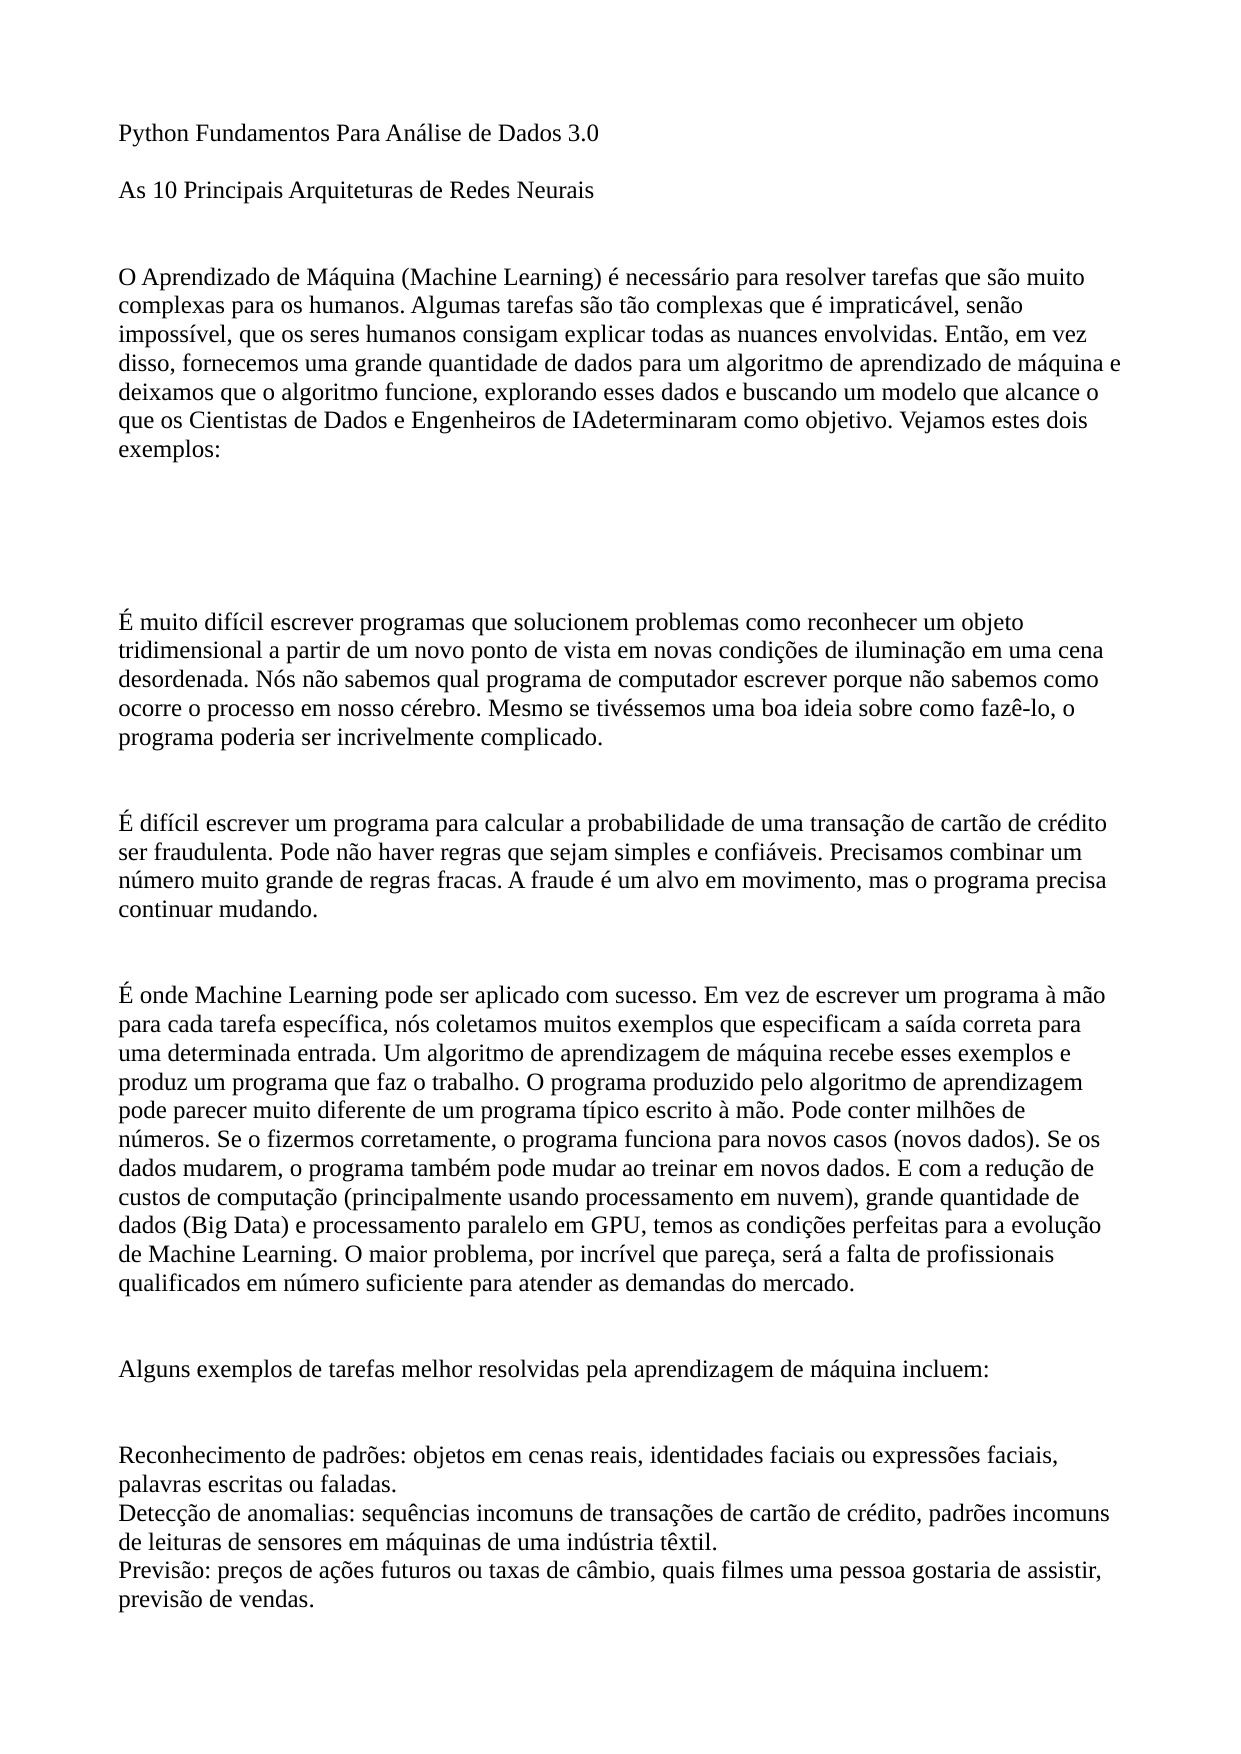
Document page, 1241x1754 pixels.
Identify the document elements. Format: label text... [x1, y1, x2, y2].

text Previsão: preços de ações futuros ou taxas de câmbio, quais filmes uma pessoa gostaria de assistir, previsão de vendas. [118, 1556, 1122, 1613]
text Python Fundamentos Para Análise de Dados 3.0 [118, 118, 1122, 147]
text Alguns exemplos de tarefas melhor resolvidas pela aprendizagem de máquina incluem: [118, 1354, 1122, 1383]
text Reconhecimento de padrões: objetos em cenas reais, identidades faciais ou expressões faciais, palavras escritas ou faladas. [118, 1441, 1122, 1498]
text O Aprendizado de Máquina (Machine Learning) é necessário para resolver tarefas que são muito complexas para os humanos. Algumas tarefas são tão complexas que é impraticável, senão impossível, que os seres humanos consigam explicar todas as nuances envolvidas. Então, em vez disso, fornecemos uma grande quantidade de dados para um algoritmo de aprendizado de máquina e deixamos que o algoritmo funcione, explorando esses dados e buscando um modelo que alcance o que os Cientistas de Dados e Engenheiros de IAdeterminaram como objetivo. Vejamos estes dois exemplos: [118, 262, 1122, 463]
text É difícil escrever um programa para calcular a probabilidade de uma transação de cartão de crédito ser fraudulenta. Pode não haver regras que sejam simples e confiáveis. Precisamos combinar um número muito grande de regras fracas. A fraude é um alvo em movimento, mas o programa precisa continuar mudando. [118, 808, 1122, 923]
text É muito difícil escrever programas que solucionem problemas como reconhecer um objeto tridimensional a partir de um novo ponto de vista em novas condições de iluminação em uma cena desordenada. Nós não sabemos qual programa de computador escrever porque não sabemos como ocorre o processo em nosso cérebro. Mesmo se tivéssemos uma boa ideia sobre como fazê-lo, o programa poderia ser incrivelmente complicado. [118, 607, 1122, 751]
text É onde Machine Learning pode ser aplicado com sucesso. Em vez de escrever um programa à mão para cada tarefa específica, nós coletamos muitos exemplos que especificam a saída correta para uma determinada entrada. Um algoritmo de aprendizagem de máquina recebe esses exemplos e produz um programa que faz o trabalho. O programa produzido pelo algoritmo de aprendizagem pode parecer muito diferente de um programa típico escrito à mão. Pode conter milhões de números. Se o fizermos corretamente, o programa funciona para novos casos (novos dados). Se os dados mudarem, o programa também pode mudar ao treinar em novos dados. E com a redução de custos de computação (principalmente usando processamento em nuvem), grande quantidade de dados (Big Data) e processamento paralelo em GPU, temos as condições perfeitas para a evolução de Machine Learning. O maior problema, por incrível que pareça, será a falta de profissionais qualificados em número suficiente para atender as demandas do mercado. [118, 981, 1122, 1297]
text As 10 Principais Arquiteturas de Redes Neurais [118, 176, 1122, 204]
text Detecção de anomalias: sequências incomuns de transações de cartão de crédito, padrões incomuns de leituras de sensores em máquinas de uma indústria têxtil. [118, 1498, 1122, 1556]
